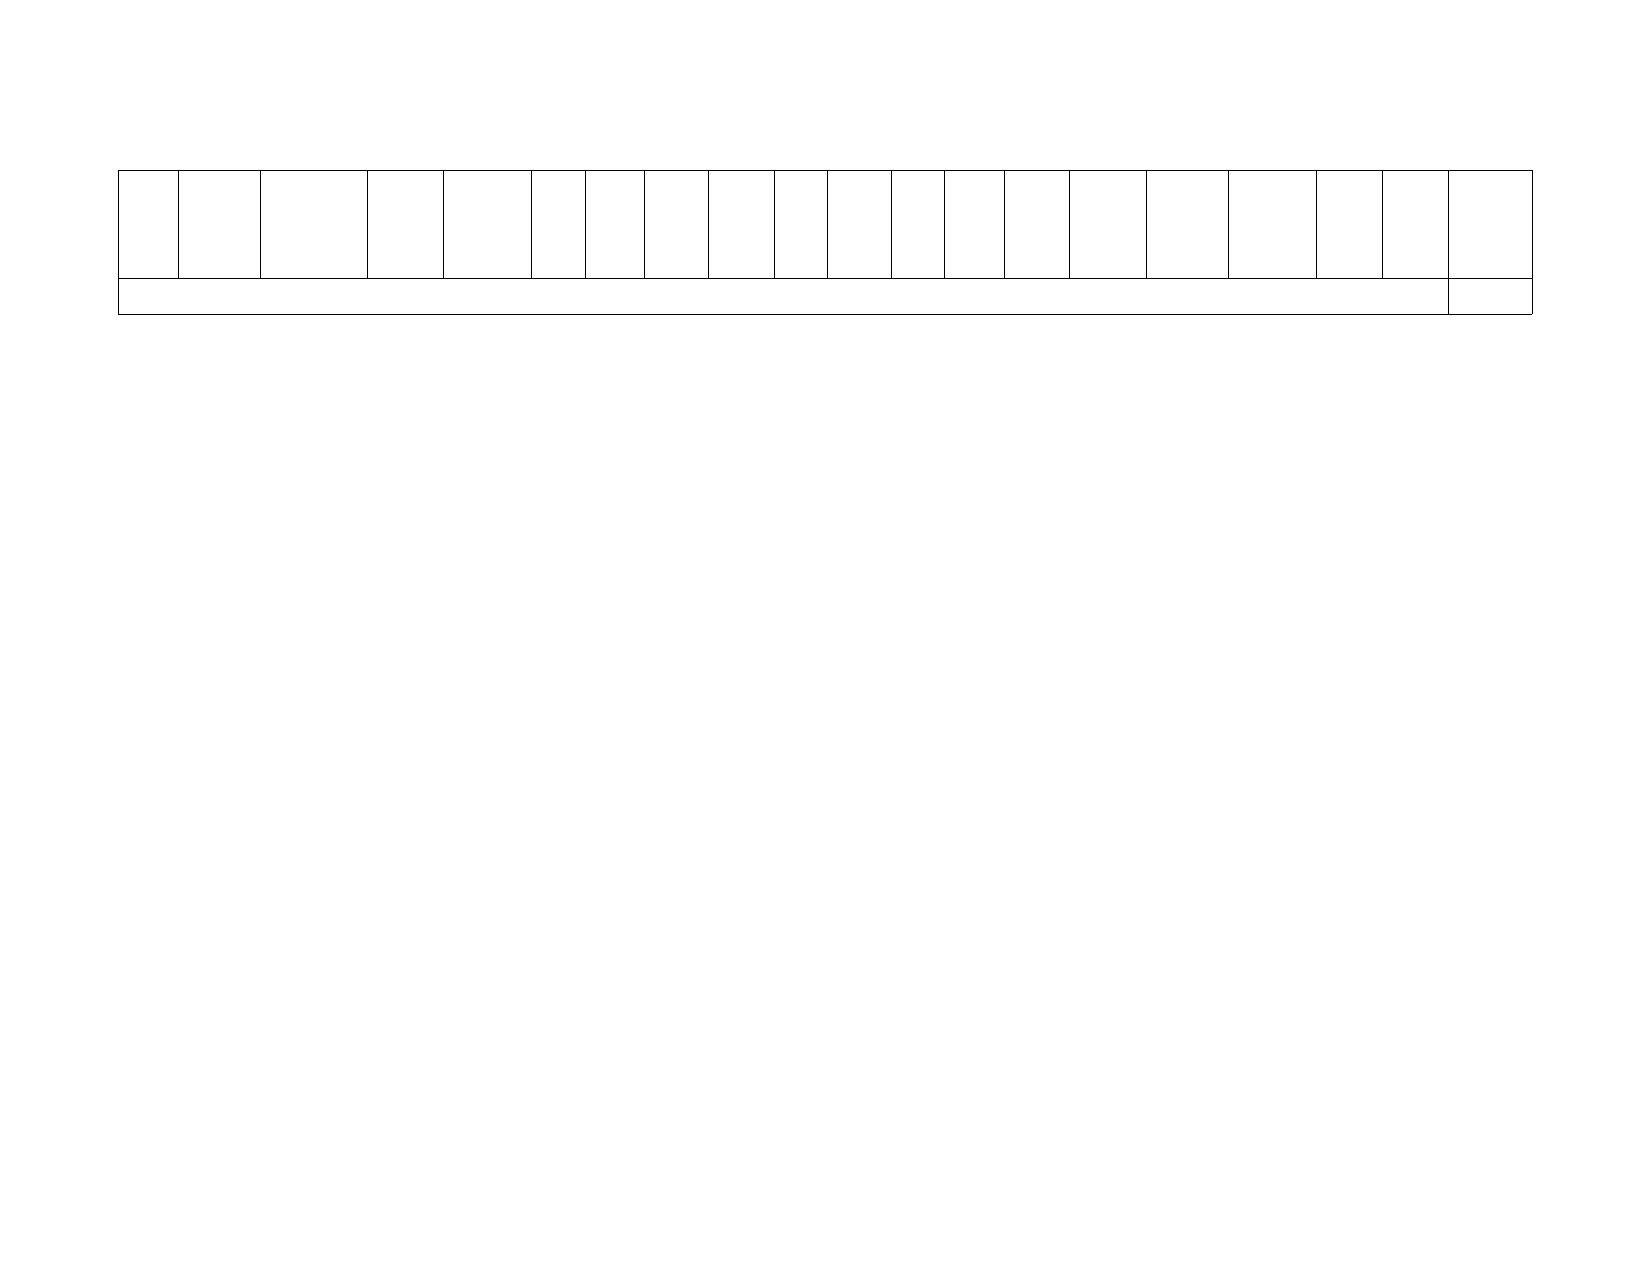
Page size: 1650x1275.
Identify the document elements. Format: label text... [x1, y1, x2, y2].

table_cell <for each="arb in emp.arbre"><for each="evol in arb.evolution"><evol.mecanique> </for></for> [892, 171, 944, 278]
table_cell <for each="rep in emp.evolution"> - <rep.repere> </for> [261, 171, 367, 278]
table_cell <for each="arb in emp.arbre"><for each="evol in arb.evolution"><evol.ht> </for></for> [532, 171, 585, 278]
table_cell <for each="arb in emp.arbre"><for each="evol in arb.evolution"><evol.empmat> </for></for> [1229, 171, 1316, 278]
table_cell <for each="arb in emp.arbre"><arb.an></for> [1147, 171, 1228, 278]
table_cell <for each="arb in emp.arbre"><for each="evol in arb.evolution"><evol.larghoupvoie> </for></for> [645, 171, 708, 278]
table_cell <for each="arb in emp.arbre"><for each="evol in arb.evolution"><evol.lignelec> </for></for> [1383, 171, 1448, 278]
table_cell [1449, 279, 1532, 314]
table_cell <for each="arb in emp.arbre"><arb.essence.commun></for> [444, 171, 531, 278]
table_cell <for each="arb in emp.arbre"><for each="evol in arb.evolution"><evol.vigueur> </for></for> [945, 171, 1004, 278]
table_cell <for each="arb in emp.arbre"><for each="evol in arb.evolution"><evol.grille> </for></for> [1317, 171, 1382, 278]
table_cell <for each="arb in emp.arbre"> <arb.code></for> [368, 171, 443, 278]
text </for> [118, 315, 1532, 338]
table_cell <for each="arb in emp.arbre"><for each="evol in arb.evolution"><evol.paysager.name> </for></for> [1070, 171, 1146, 278]
table_cell <for each="arb in emp.arbre"><for each="evol in arb.evolution"><evol.bilan.name> </for></for> [1449, 171, 1532, 278]
table_cell </for> [119, 279, 1448, 314]
table_cell <emp.id> [179, 171, 260, 278]
table_cell <emp.code> [119, 171, 178, 278]
table_cell <for each="arb in emp.arbre"><for each="evol in arb.evolution"><evol.conduite> </for></for> [1005, 171, 1069, 278]
table_cell <for each="arb in emp.arbre"><for each="evol in arb.evolution"><evol.larghoupriv> </for></for> [709, 171, 774, 278]
table_cell <for each="arb in emp.arbre"><for each="evol in arb.evolution"><evol.diamtronc.code> </for></for> [828, 171, 891, 278]
table_cell <for each="arb in emp.arbre"><for each="evol in arb.evolution"><evol.hfut> </for></for> [775, 171, 827, 278]
table_cell <for each="arb in emp.arbre"><for each="evol in arb.evolution"><evol.diamhoup> </for></for> [586, 171, 644, 278]
